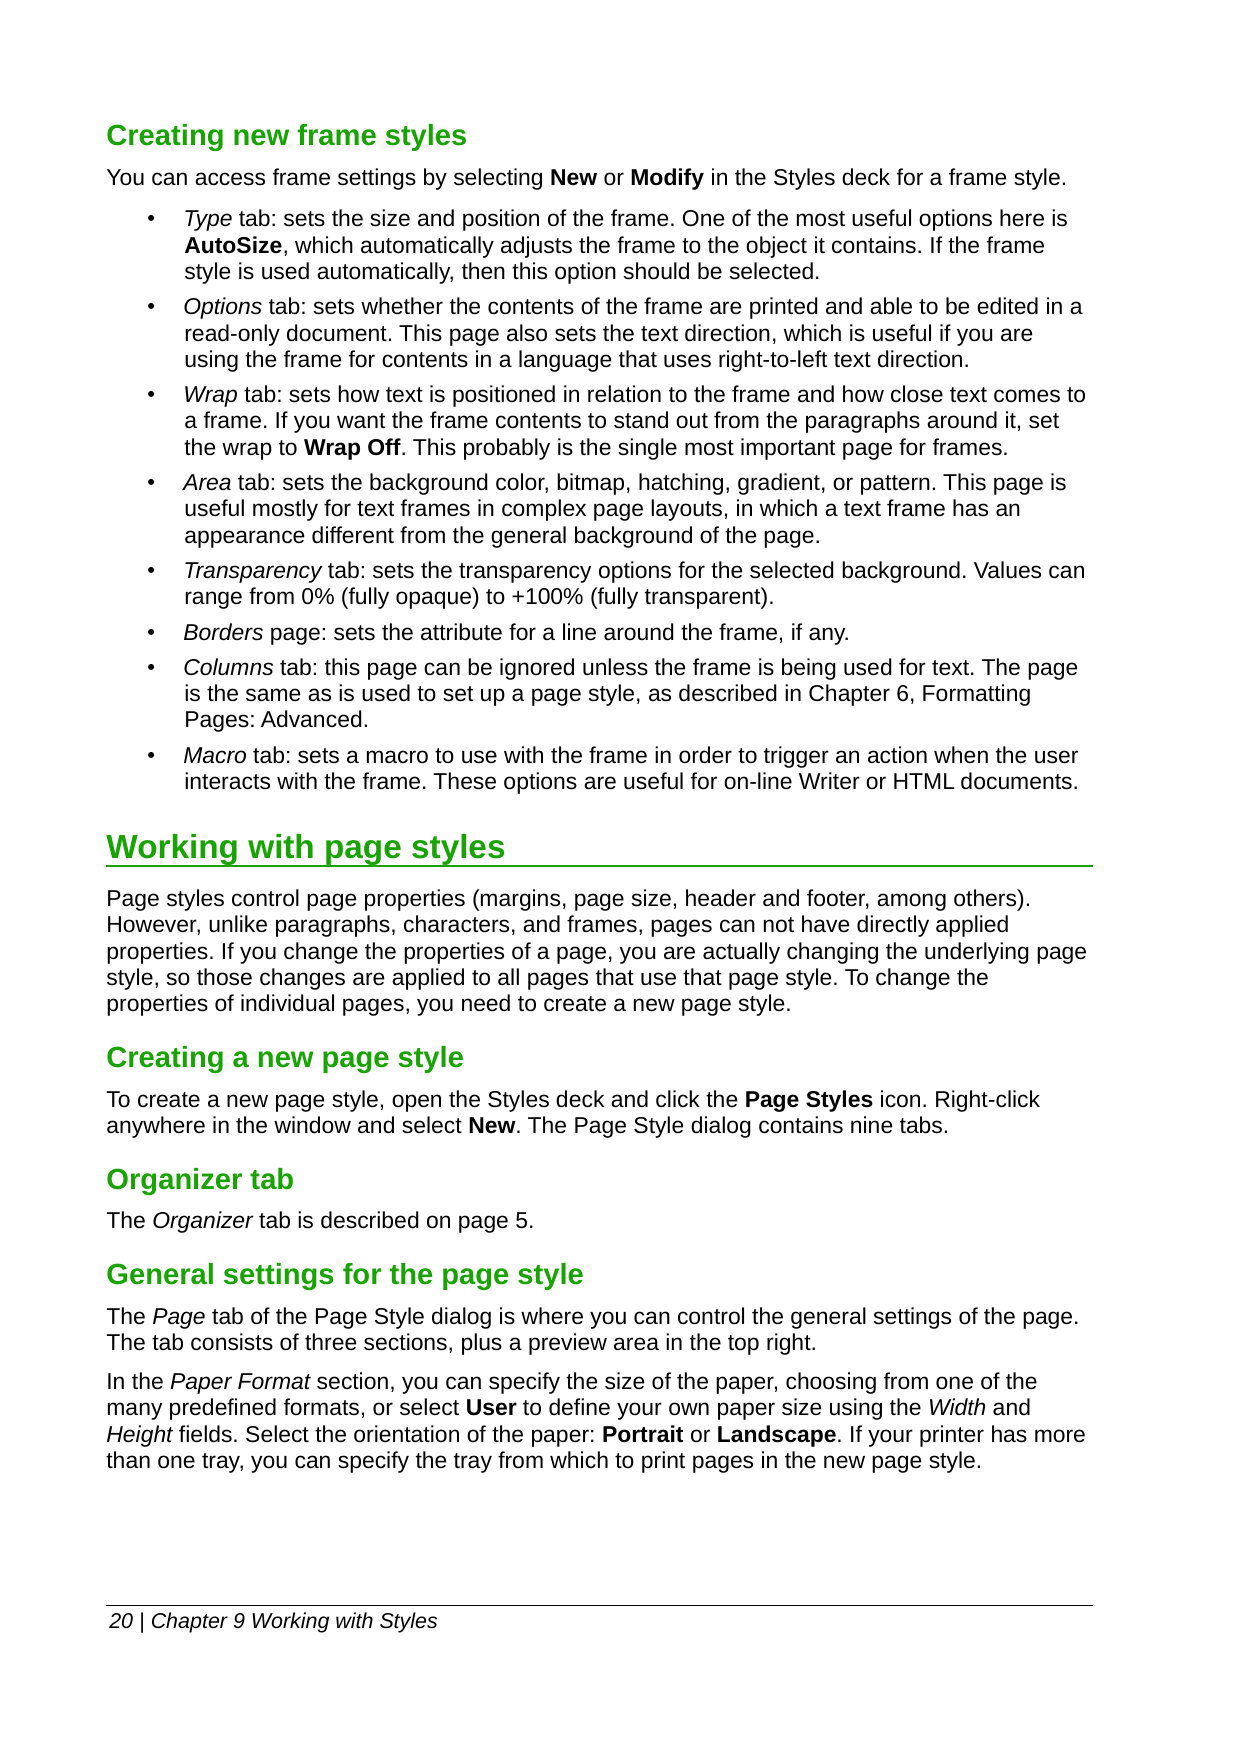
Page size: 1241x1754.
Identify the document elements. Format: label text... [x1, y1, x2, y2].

list Columns tab: this page can be ignored unless the frame is being used for text. The page is the same as is used to set up a page style, as described in Chapter 6, Formatting Pages: Advanced. [144, 651, 1093, 733]
subtitle Working with page styles [106, 827, 1093, 865]
text In the Paper Format section, you can specify the size of the paper, choosing from one of the many predefined formats, or select User to define your own paper size using the Width and Height fields. Select the orientation of the paper: Portrait or Landscape. If your printer has more than one tray, you can specify the tray from which to print pages in the new page style. [106, 1368, 1093, 1473]
text Page styles control page properties (margins, page size, header and footer, among others). However, unlike paragraphs, characters, and frames, pages can not have directly applied properties. If you change the properties of a page, you are actually changing the underlying page style, so those changes are applied to all pages that use that page style. To change the properties of individual pages, you need to create a new page style. [106, 885, 1093, 1017]
list Transparency tab: sets the transparency options for the selected background. Values can range from 0% (fully opaque) to +100% (fully transparent). [144, 554, 1093, 609]
list Wrap tab: sets how text is positioned in relation to the frame and how close text comes to a frame. If you want the frame contents to stand out from the paragraphs around it, set the wrap to Wrap Off. This probably is the single most important page for frames. [144, 378, 1093, 460]
subtitle Creating new frame styles [106, 118, 1093, 152]
list Options tab: sets whether the contents of the frame are printed and able to be edited in a read-only document. This page also sets the text direction, which is useful if you are using the frame for contents in a language that uses right-to-left text direction. [144, 290, 1093, 372]
list Area tab: sets the background color, bitmap, hatching, gradient, or pattern. This page is useful mostly for text frames in complex page layouts, in which a text frame has an appearance different from the general background of the page. [144, 466, 1093, 548]
list Macro tab: sets a macro to use with the frame in order to trigger an action when the user interacts with the frame. These options are useful for on-line Writer or HTML documents. [144, 739, 1093, 797]
text To create a new page style, open the Styles deck and click the Page Styles icon. Right-click anywhere in the window and select New. The Page Style dialog contains nine tabs. [106, 1086, 1093, 1138]
text The Organizer tab is described on page 5. [106, 1207, 1093, 1234]
subtitle General settings for the page style [106, 1257, 1093, 1291]
list You can access frame settings by selecting New or Modify in the Styles deck for a frame style. [106, 163, 1093, 190]
subtitle Organizer tab [106, 1162, 1093, 1196]
text The Page tab of the Page Style dialog is where you can control the general settings of the page. The tab consists of three sections, plus a preview area in the top right. [106, 1303, 1093, 1355]
list Type tab: sets the size and position of the frame. One of the most useful options here is AutoSize, which automatically adjusts the frame to the object it contains. If the frame style is used automatically, then this option should be selected. [144, 202, 1093, 284]
list Borders page: sets the attribute for a line around the frame, if any. [144, 616, 1093, 645]
subtitle Creating a new page style [106, 1040, 1093, 1074]
